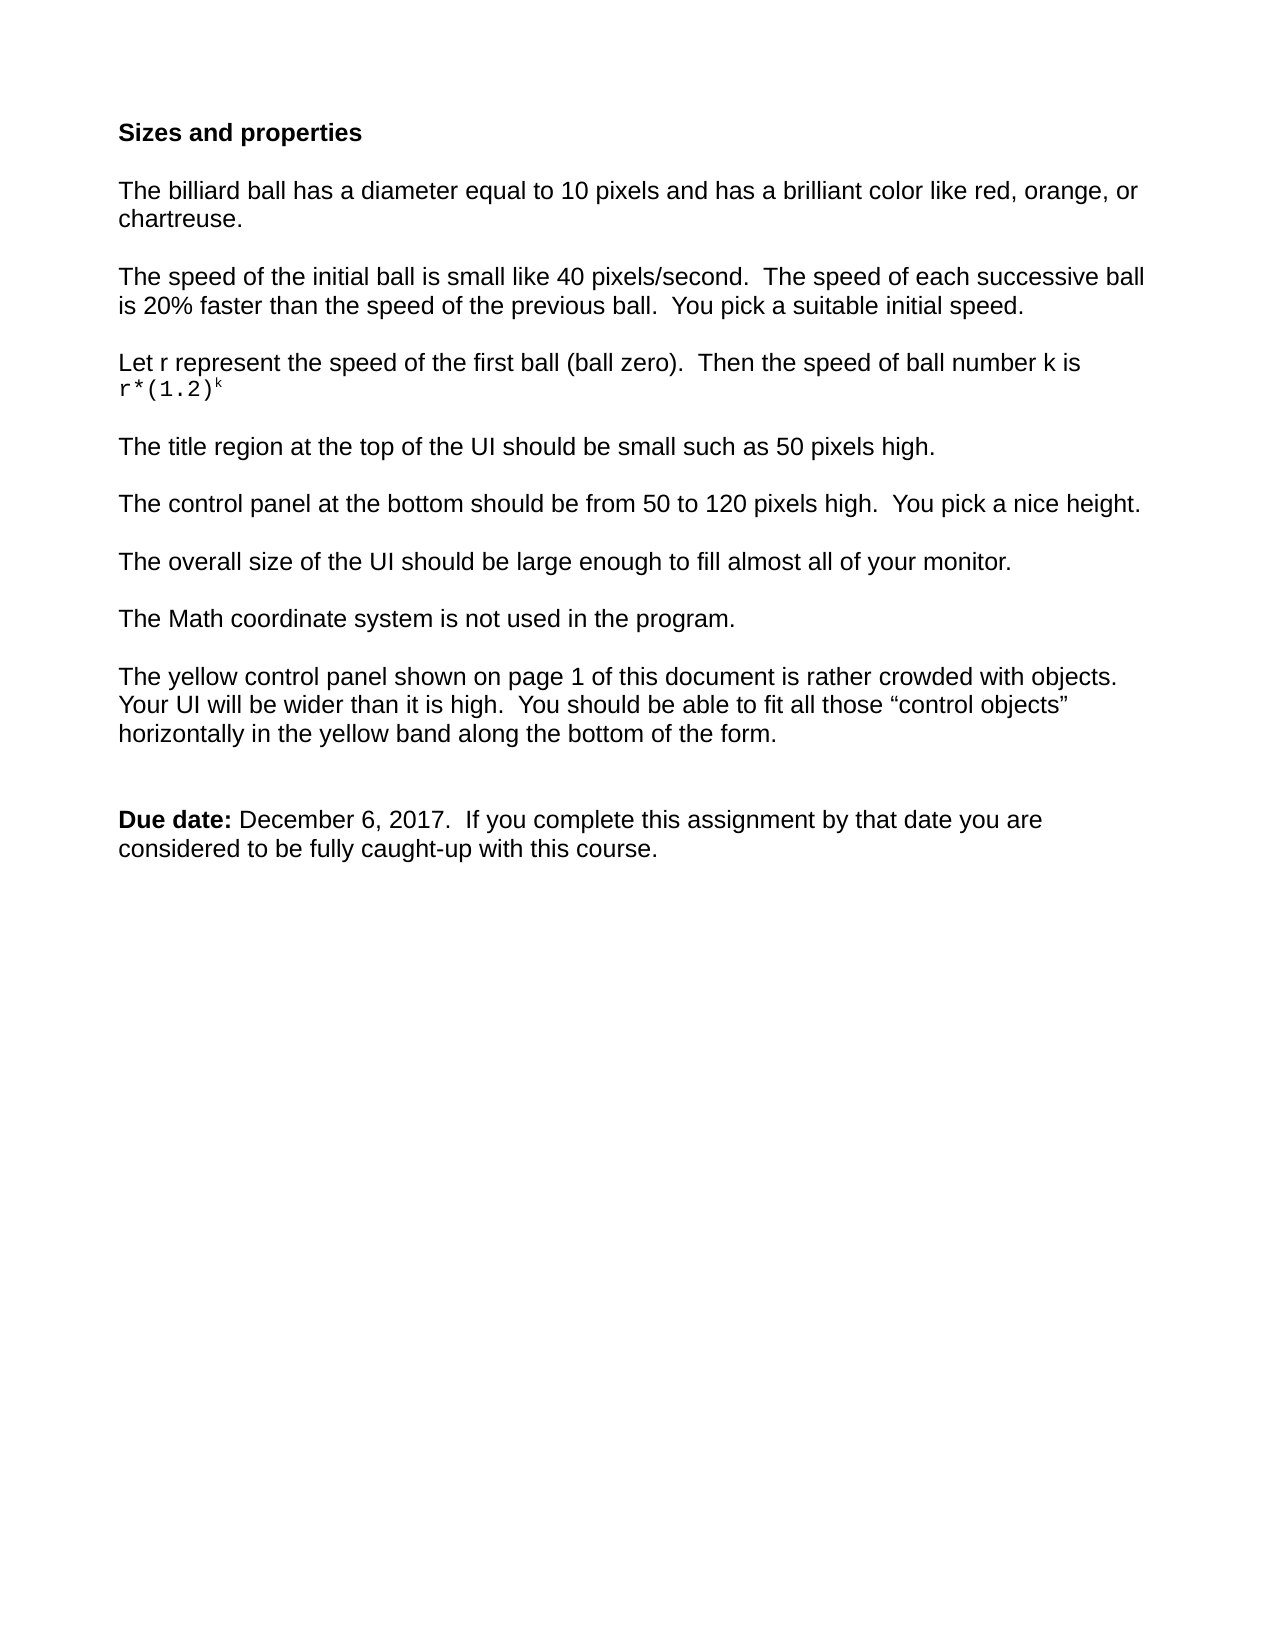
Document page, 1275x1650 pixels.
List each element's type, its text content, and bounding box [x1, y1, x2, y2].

text Sizes and properties [118, 118, 1157, 147]
text The speed of the initial ball is small like 40 pixels/second. The speed of each successive ball is 20% faster than the speed of the previous ball. You pick a suitable initial speed. [118, 262, 1157, 319]
text The title region at the top of the UI should be small such as 50 pixels high. [118, 432, 1157, 460]
text The Math coordinate system is not used in the program. [118, 604, 1157, 633]
text Due date: December 6, 2017. If you complete this assignment by that date you are considered to be fully caught-up with this course. [118, 805, 1157, 863]
text The billiard ball has a diameter equal to 10 pixels and has a brilliant color like red, orange, or chartreuse. [118, 176, 1157, 233]
text Let r represent the speed of the first ball (ball zero). Then the speed of ball number k is [118, 348, 1157, 377]
text The overall size of the UI should be large enough to fill almost all of your monitor. [118, 547, 1157, 575]
text The control panel at the bottom should be from 50 to 120 pixels high. You pick a nice height. [118, 489, 1157, 518]
text The yellow control panel shown on page 1 of this document is rather crowded with objects. Your UI will be wider than it is high. You should be able to fit all those “control objects” horizontally in the yellow band along the bottom of the form. [118, 662, 1157, 748]
text r*(1.2)k [118, 377, 1157, 403]
